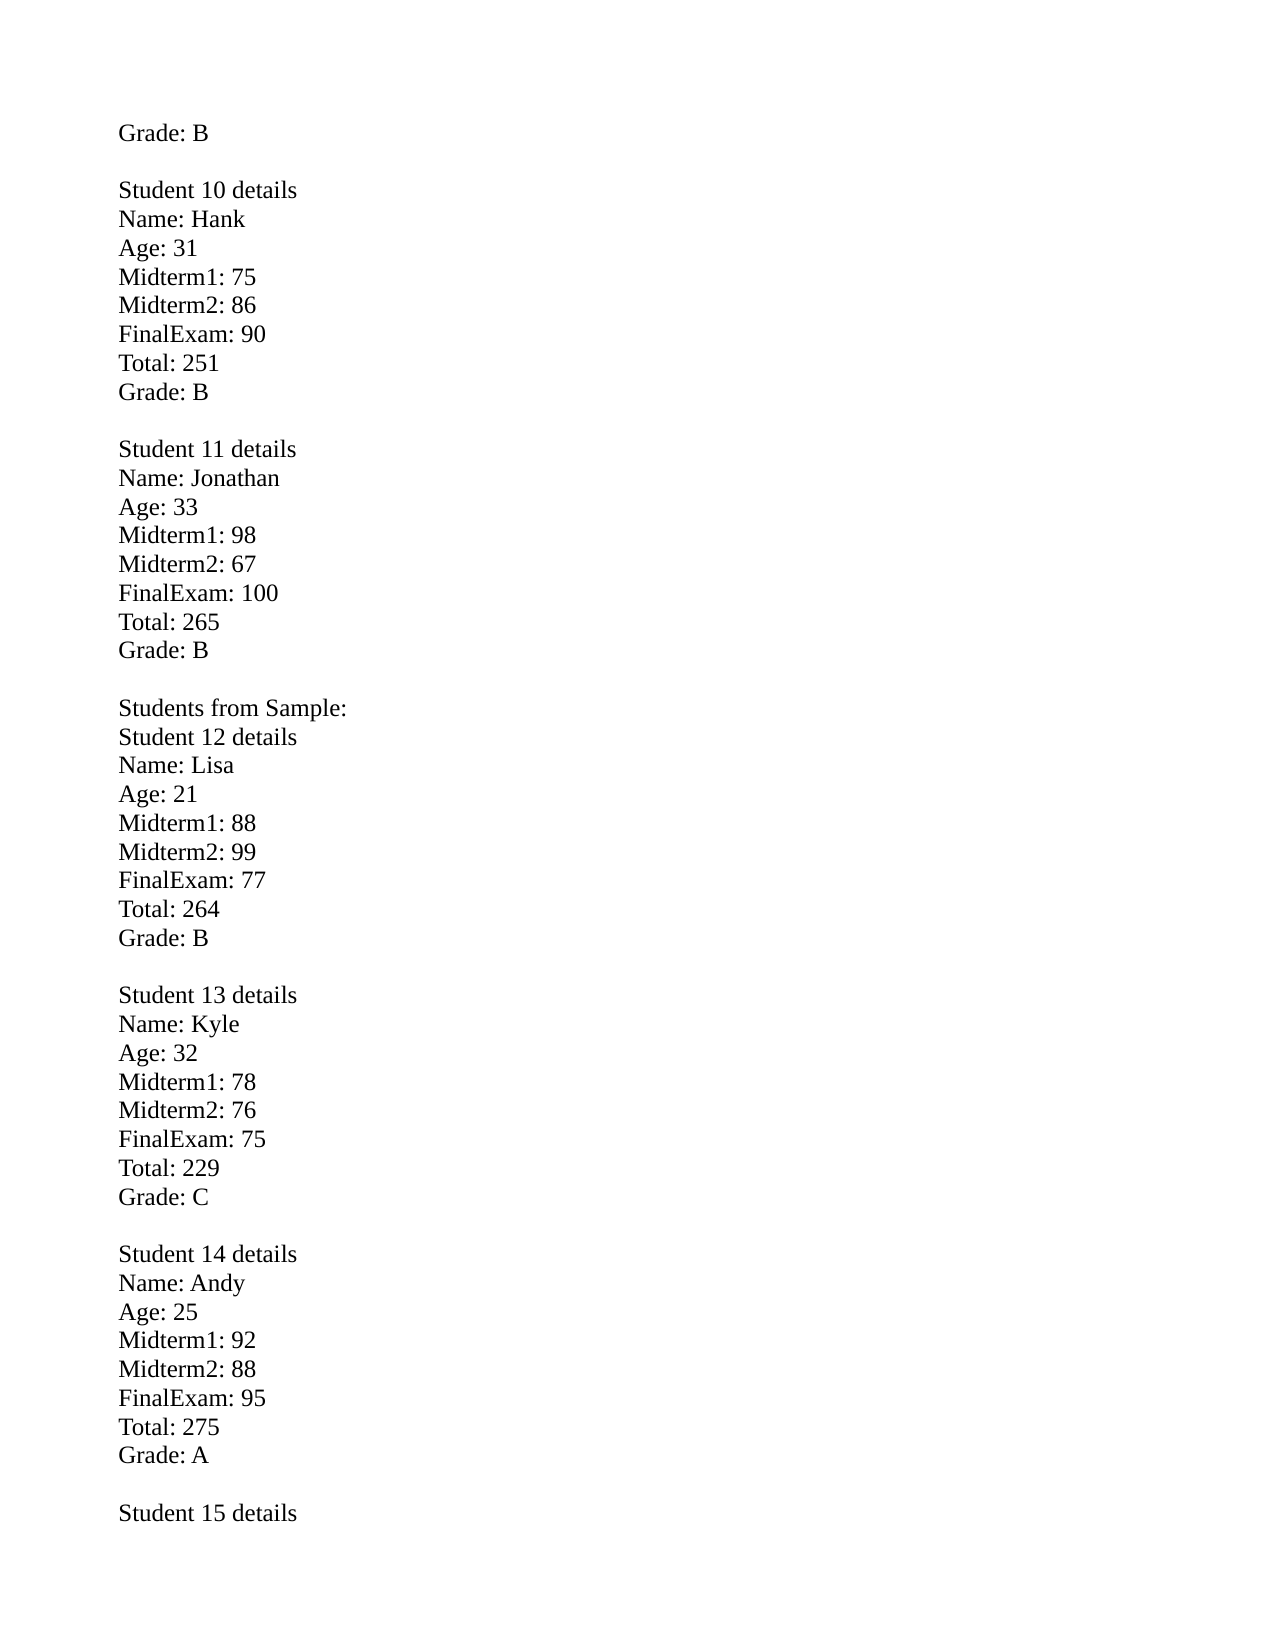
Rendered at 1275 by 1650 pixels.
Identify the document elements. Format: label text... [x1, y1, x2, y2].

text Age: 31 [118, 233, 1157, 262]
text FinalExam: 100 [118, 578, 1157, 607]
text Total: 275 [118, 1412, 1157, 1441]
text Grade: A [118, 1441, 1157, 1469]
text Total: 251 [118, 348, 1157, 377]
text Name: Kyle [118, 1009, 1157, 1038]
text Midterm2: 99 [118, 837, 1157, 866]
text FinalExam: 75 [118, 1124, 1157, 1153]
text Midterm1: 92 [118, 1326, 1157, 1354]
text Student 13 details [118, 981, 1157, 1009]
text Total: 229 [118, 1153, 1157, 1182]
text Student 10 details [118, 176, 1157, 204]
text Midterm1: 88 [118, 808, 1157, 837]
text Name: Jonathan [118, 463, 1157, 492]
text Grade: B [118, 636, 1157, 664]
text Name: Lisa [118, 751, 1157, 779]
text Midterm1: 98 [118, 521, 1157, 549]
text Student 15 details [118, 1498, 1157, 1527]
text FinalExam: 90 [118, 319, 1157, 348]
text Student 14 details [118, 1239, 1157, 1268]
text Midterm2: 88 [118, 1354, 1157, 1383]
text FinalExam: 77 [118, 866, 1157, 894]
text Name: Hank [118, 204, 1157, 233]
text Total: 264 [118, 894, 1157, 923]
text Total: 265 [118, 607, 1157, 636]
text Midterm1: 75 [118, 262, 1157, 291]
text Age: 21 [118, 779, 1157, 808]
text Students from Sample: [118, 693, 1157, 722]
text Age: 25 [118, 1297, 1157, 1326]
text Age: 32 [118, 1038, 1157, 1067]
text Midterm2: 76 [118, 1096, 1157, 1124]
text Midterm1: 78 [118, 1067, 1157, 1096]
text Grade: B [118, 923, 1157, 952]
text Midterm2: 86 [118, 291, 1157, 319]
text Student 12 details [118, 722, 1157, 751]
text Grade: B [118, 118, 1157, 147]
text Name: Andy [118, 1268, 1157, 1297]
text Grade: C [118, 1182, 1157, 1211]
text Student 11 details [118, 434, 1157, 463]
text Grade: B [118, 377, 1157, 406]
text FinalExam: 95 [118, 1383, 1157, 1412]
text Midterm2: 67 [118, 549, 1157, 578]
text Age: 33 [118, 492, 1157, 521]
